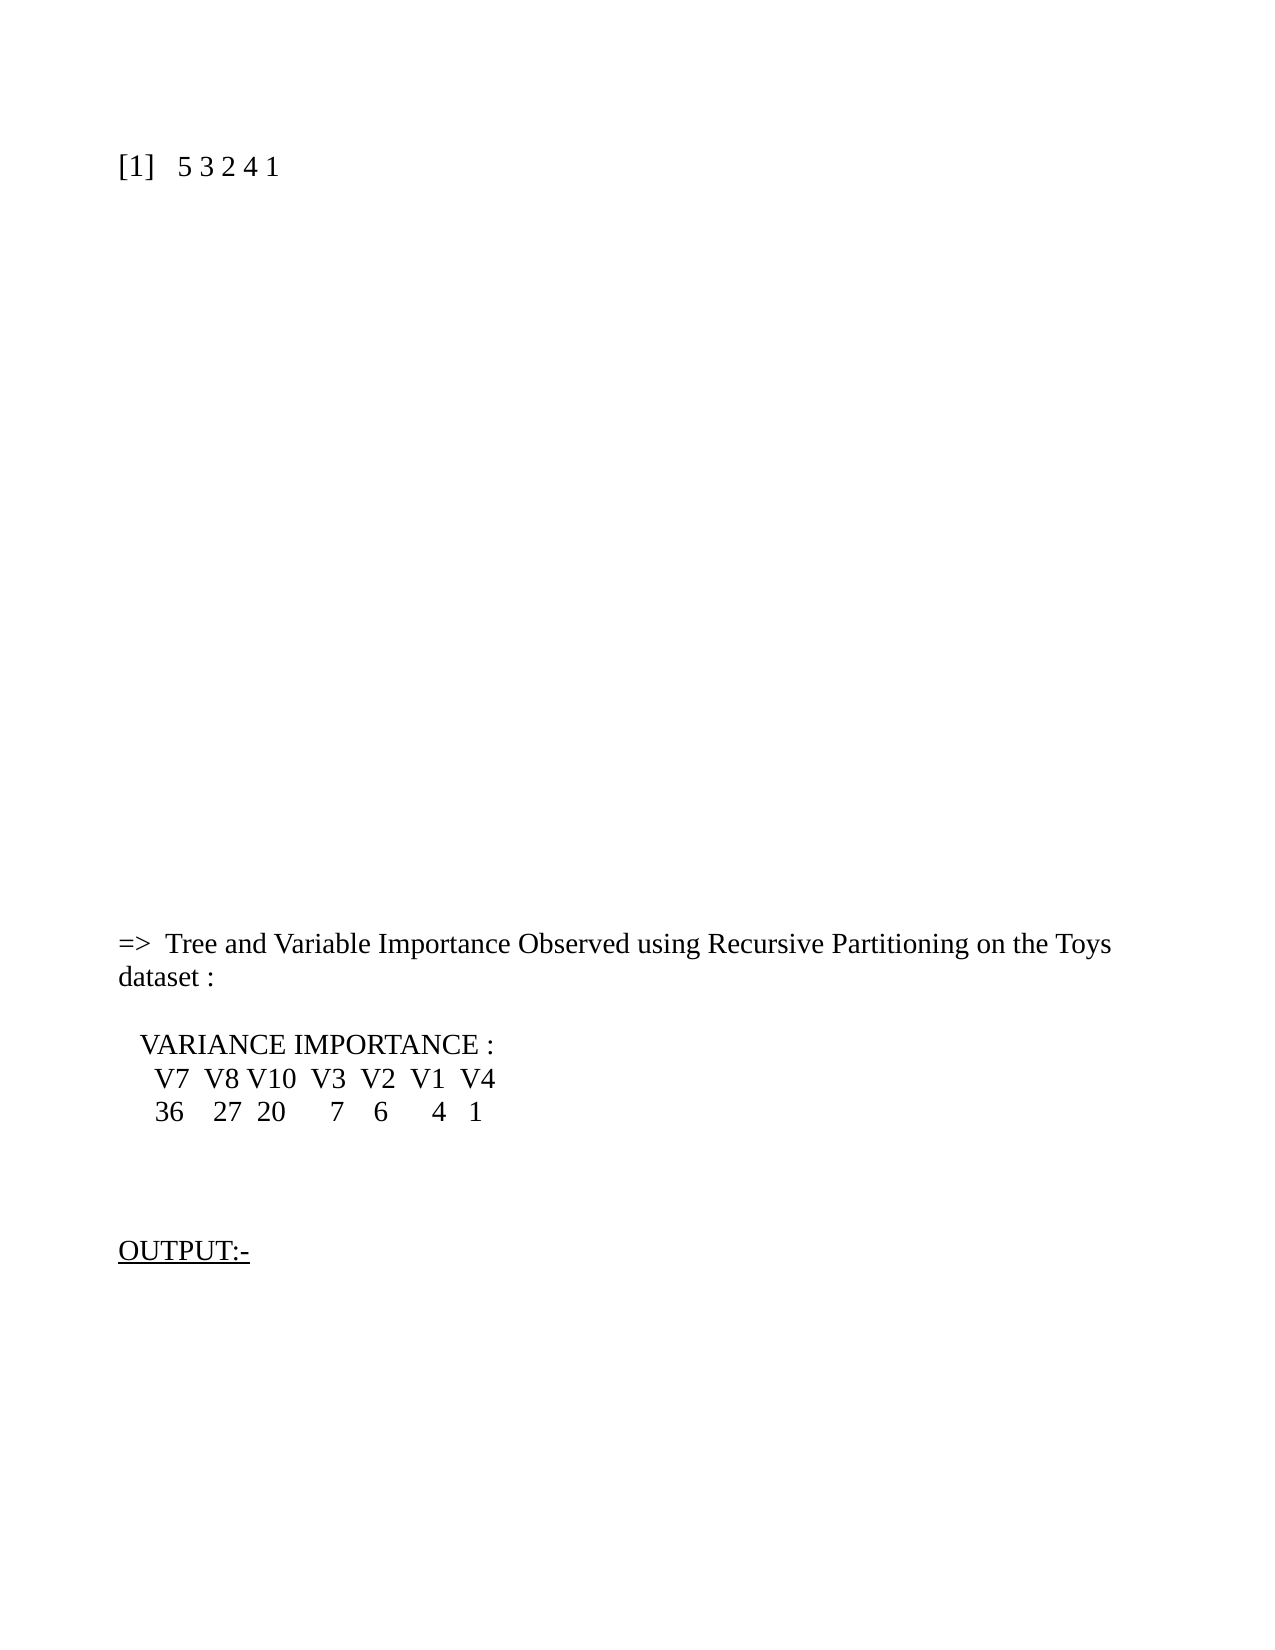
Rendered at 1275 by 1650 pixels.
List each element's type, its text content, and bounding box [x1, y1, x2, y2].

text V7 V8 V10 V3 V2 V1 V4 [118, 1061, 1157, 1094]
text 36 27 20 7 6 4 1 [118, 1094, 1157, 1128]
text VARIANCE IMPORTANCE : [118, 1027, 1157, 1061]
text [1] 5 3 2 4 1 [118, 147, 1157, 183]
text OUTPUT:- [118, 1233, 1157, 1267]
text => Tree and Variable Importance Observed using Recursive Partitioning on the Toys dataset : [118, 926, 1157, 993]
